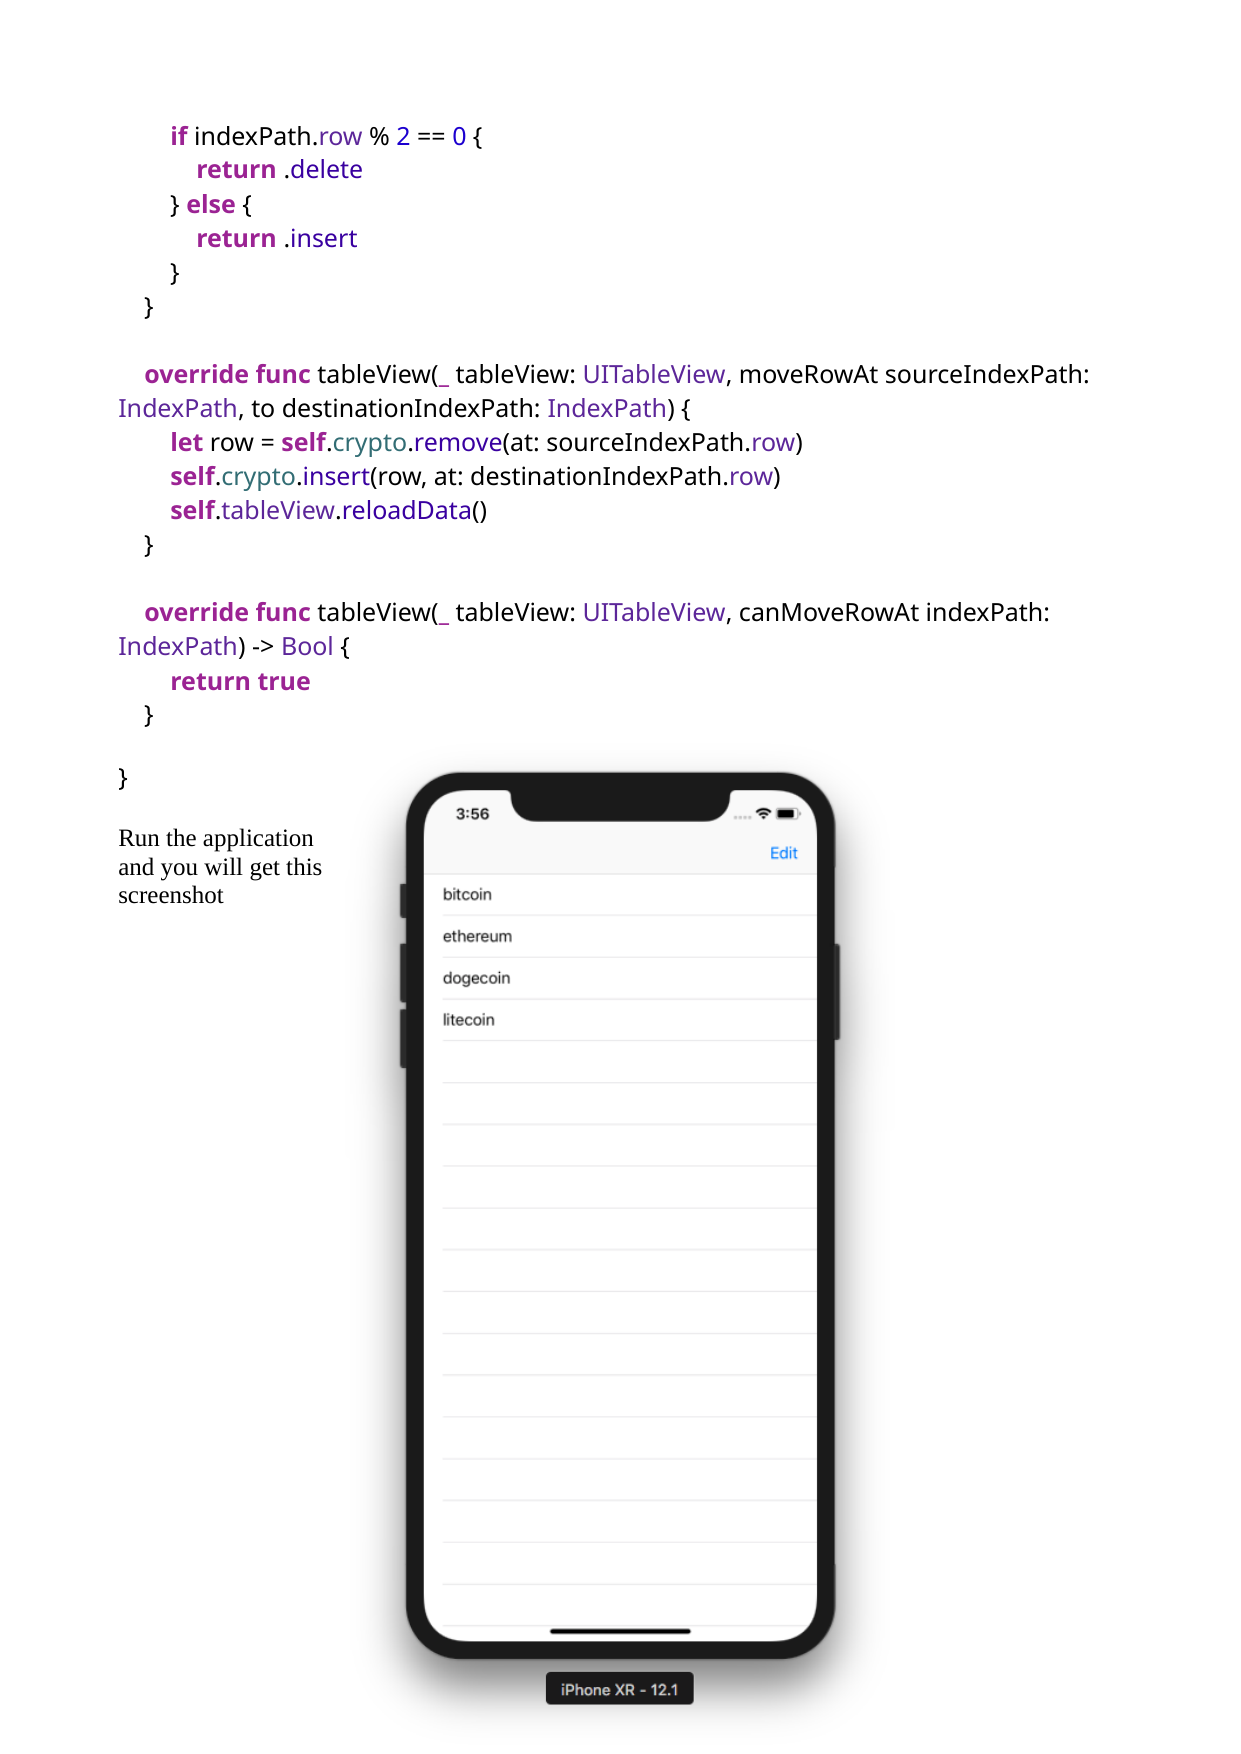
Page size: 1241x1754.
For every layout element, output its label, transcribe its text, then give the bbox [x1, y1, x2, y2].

text let row = self.crypto.remove(at: sourceIndexPath.row) [118, 425, 1122, 459]
text } [118, 760, 330, 794]
text } else { [118, 186, 1122, 220]
picture [330, 734, 911, 1754]
text return .insert [118, 220, 1122, 254]
text override func tableView(_ tableView: UITableView, canMoveRowAt indexPath: IndexPath) -> Bool { [118, 595, 1122, 663]
text override func tableView(_ tableView: UITableView, moveRowAt sourceIndexPath: IndexPath, to destinationIndexPath: IndexPath) { [118, 357, 1122, 425]
text } [118, 697, 1122, 731]
text } [118, 288, 1122, 322]
text [911, 823, 1122, 909]
text } [118, 254, 1122, 288]
text return .delete [118, 152, 1122, 186]
text return true [118, 663, 1122, 697]
text if indexPath.row % 2 == 0 { [118, 118, 1122, 152]
text } [118, 527, 1122, 561]
text self.crypto.insert(row, at: destinationIndexPath.row) [118, 459, 1122, 493]
text self.tableView.reloadData() [118, 493, 1122, 527]
text Run the application and you will get this screenshot [118, 823, 330, 909]
text [911, 760, 1122, 794]
